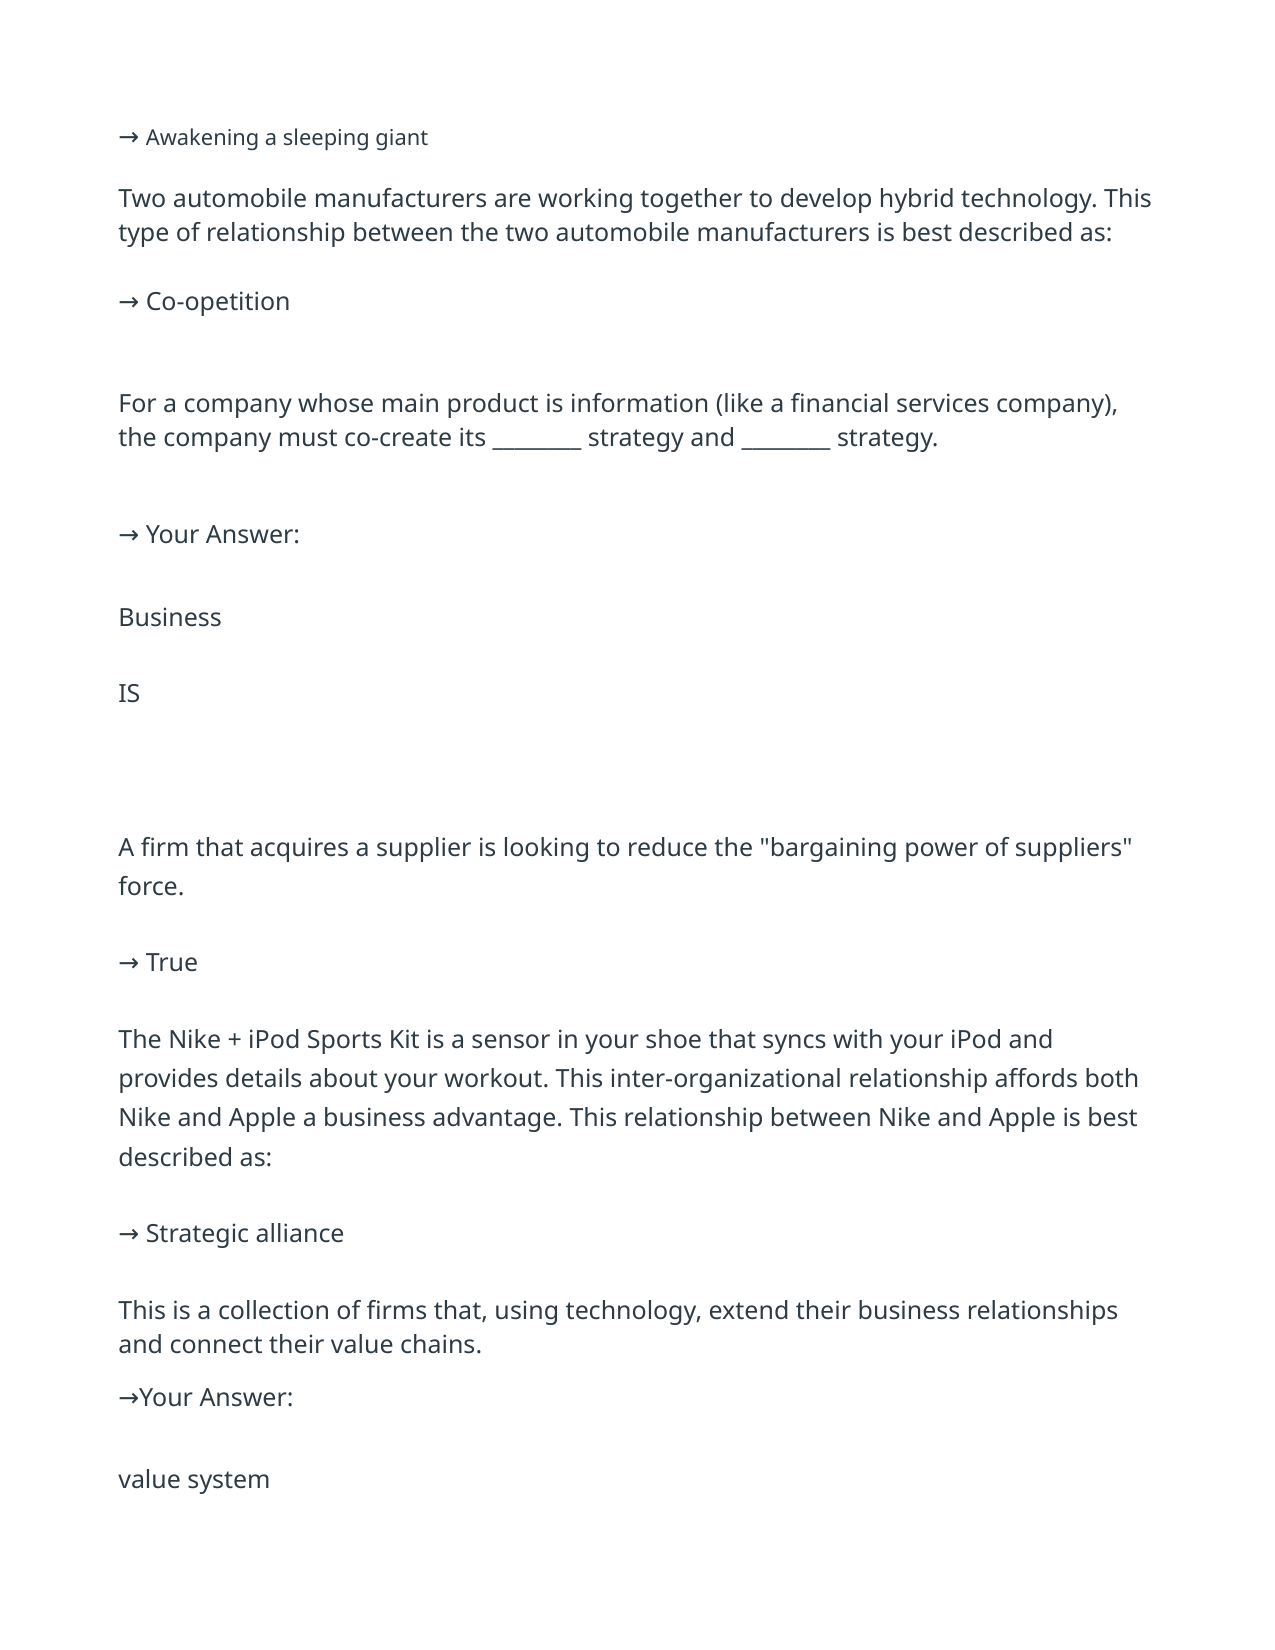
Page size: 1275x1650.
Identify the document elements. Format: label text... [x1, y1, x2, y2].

text → True [118, 945, 1157, 979]
text This is a collection of firms that, using technology, extend their business relationships and connect their value chains. [118, 1293, 1157, 1361]
text IS [118, 676, 1157, 710]
text The Nike + iPod Sports Kit is a sensor in your shoe that syncs with your iPod and provides details about your workout. This inter-organizational relationship affords both Nike and Apple a business advantage. This relationship between Nike and Apple is best described as: [118, 1022, 1157, 1173]
text →Your Answer: [118, 1379, 1157, 1413]
text → Co-opetition [118, 283, 1157, 317]
text → Strategic alliance [118, 1216, 1157, 1250]
text value system [118, 1462, 1157, 1496]
text → Awakening a sleeping giant [118, 118, 1157, 152]
text For a company whose main product is information (like a financial services company), the company must co-create its ________ strategy and ________ strategy. [118, 385, 1157, 453]
text Two automobile manufacturers are working together to develop hybrid technology. This type of relationship between the two automobile manufacturers is best described as: [118, 181, 1157, 249]
text Business [118, 599, 1157, 633]
text A firm that acquires a supplier is looking to reduce the "bargaining power of suppliers" force. [118, 829, 1157, 902]
text → Your Answer: [118, 517, 1157, 551]
